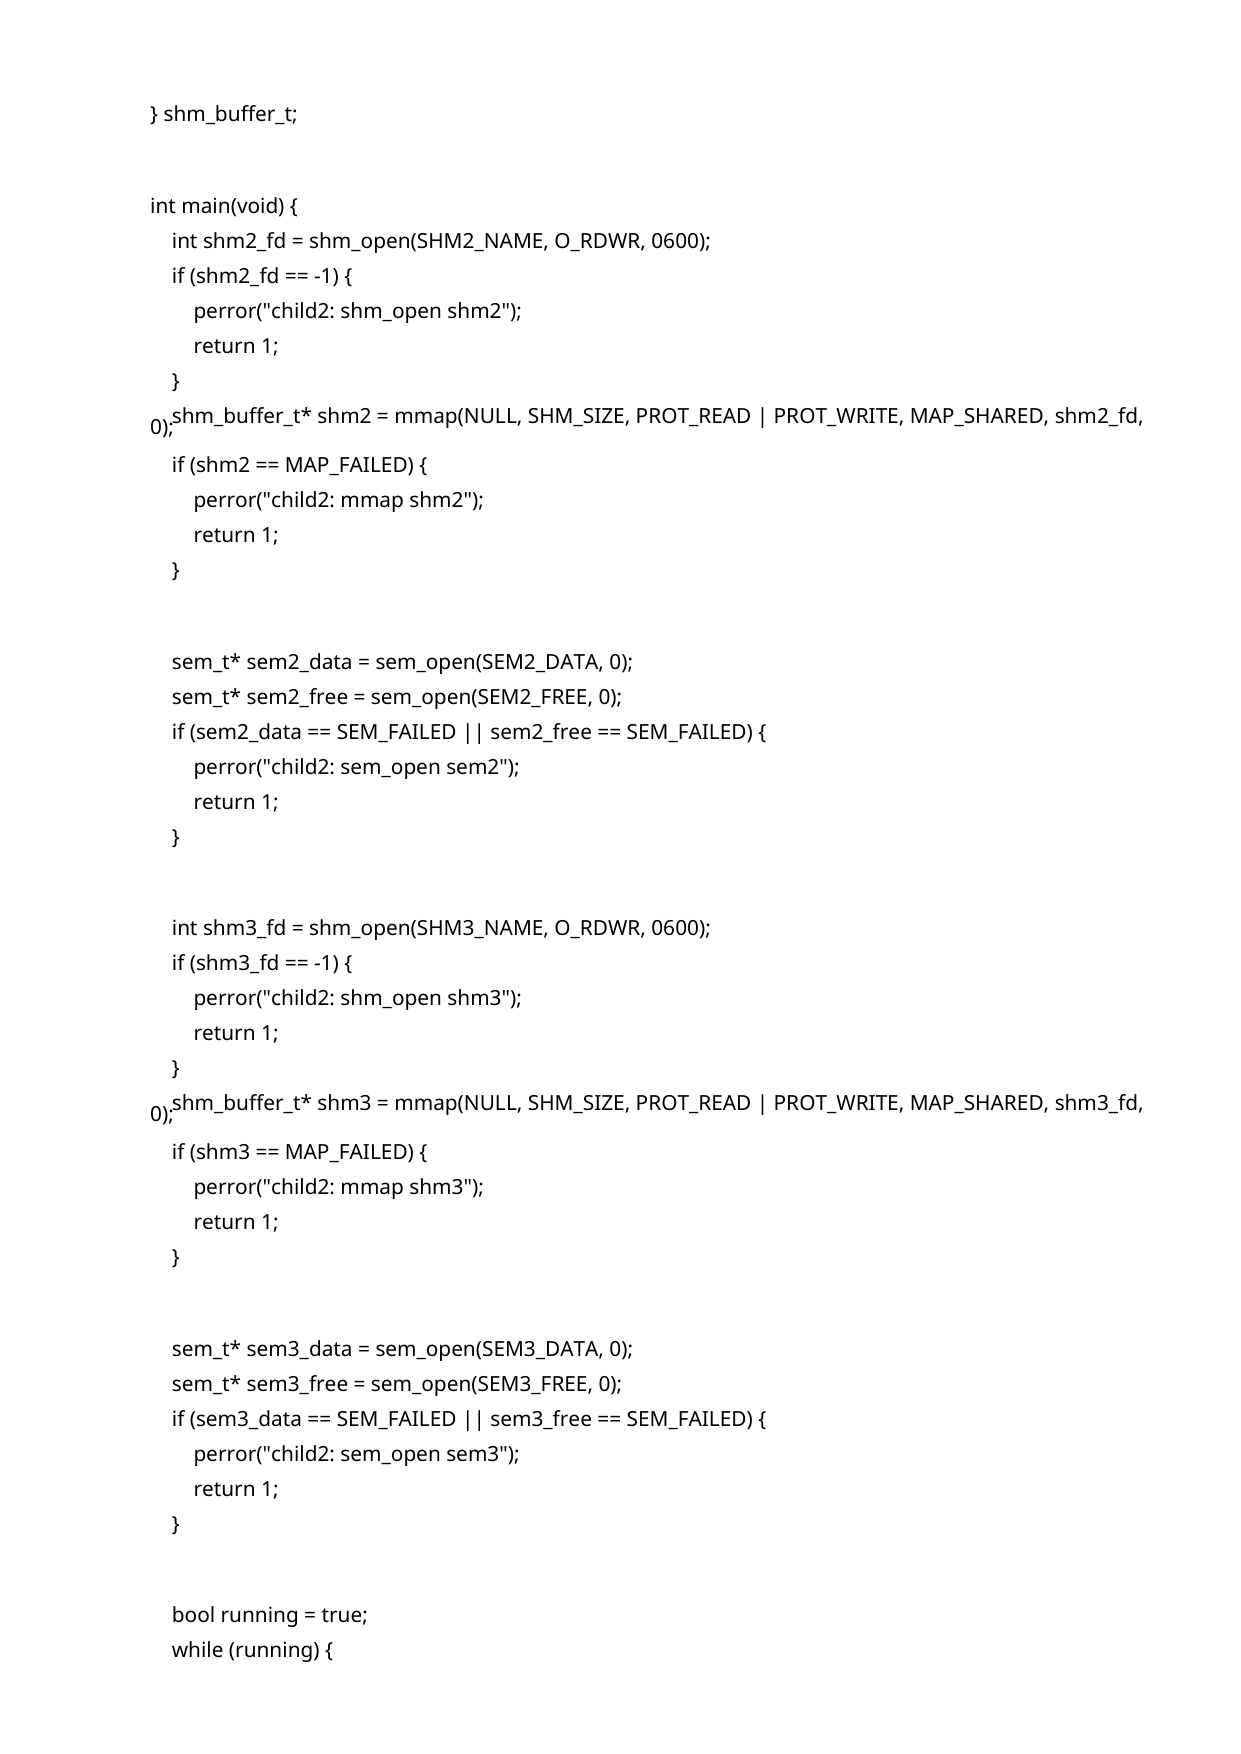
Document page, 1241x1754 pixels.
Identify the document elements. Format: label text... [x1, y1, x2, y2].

text shm_buffer_t* shm2 = mmap(NULL, SHM_SIZE, PROT_READ | PROT_WRITE, MAP_SHARED, shm2_fd, 0); [150, 412, 1147, 441]
text int main(void) { [233, 202, 282, 216]
text perror("child2: mmap shm3"); [197, 1183, 393, 1198]
text perror("child2: shm_open shm3"); [513, 994, 1147, 1008]
text } [150, 1520, 175, 1534]
text } [175, 1064, 1147, 1078]
text if (sem3_data == SEM_FAILED || sem3_free == SEM_FAILED) { [192, 1415, 467, 1429]
text } [150, 1064, 175, 1078]
text if (sem3_data == SEM_FAILED || sem3_free == SEM_FAILED) { [480, 1415, 750, 1429]
text perror("child2: sem_open sem2"); [510, 763, 1147, 777]
text if (shm3_fd == -1) { [150, 959, 192, 973]
text if (shm2_fd == -1) { [192, 272, 336, 286]
text sem_t* sem3_data = sem_open(SEM3_DATA, 0); [478, 1345, 625, 1359]
text sem_t* sem2_free = sem_open(SEM2_FREE, 0); [613, 693, 1147, 707]
text sem_t* sem2_free = sem_open(SEM2_FREE, 0); [150, 693, 435, 707]
text if (sem2_data == SEM_FAILED || sem2_free == SEM_FAILED) { [480, 728, 750, 742]
text perror("child2: sem_open sem3"); [197, 1450, 259, 1464]
text if (shm3 == MAP_FAILED) { [150, 1148, 1147, 1163]
text sem_t* sem2_data = sem_open(SEM2_DATA, 0); [624, 658, 1147, 672]
text sem_t* sem3_free = sem_open(SEM3_FREE, 0); [613, 1380, 1147, 1394]
text } [150, 377, 175, 391]
text return 1; [150, 1029, 1147, 1043]
text } [175, 1520, 1147, 1534]
text bool running = true; [296, 1611, 1147, 1626]
text int shm2_fd = shm_open(SHM2_NAME, O_RDWR, 0600); [702, 237, 1147, 251]
text int main(void) { [293, 202, 1147, 216]
text sem_t* sem2_data = sem_open(SEM2_DATA, 0); [478, 658, 625, 672]
text if (shm3_fd == -1) { [348, 959, 1147, 973]
text while (running) { [150, 1646, 309, 1661]
text if (sem2_data == SEM_FAILED || sem2_free == SEM_FAILED) { [762, 728, 1147, 742]
text return 1; [150, 1485, 1147, 1499]
text perror("child2: shm_open shm2"); [197, 307, 259, 321]
text perror("child2: mmap shm2"); [150, 496, 195, 511]
text return 1; [150, 798, 1147, 812]
text } [175, 833, 1147, 847]
text perror("child2: shm_open shm3"); [197, 994, 259, 1008]
text sem_t* sem3_free = sem_open(SEM3_FREE, 0); [150, 1380, 435, 1394]
text bool running = true; [150, 1611, 295, 1626]
text sem_t* sem2_data = sem_open(SEM2_DATA, 0); [150, 658, 440, 672]
text int shm3_fd = shm_open(SHM3_NAME, O_RDWR, 0600); [150, 924, 375, 938]
text if (shm2_fd == -1) { [348, 272, 1147, 286]
text perror("child2: shm_open shm2"); [513, 307, 1147, 321]
text perror("child2: shm_open shm2"); [259, 307, 406, 321]
text if (sem3_data == SEM_FAILED || sem3_free == SEM_FAILED) { [762, 1415, 1147, 1429]
text perror("child2: sem_open sem3"); [407, 1450, 511, 1464]
text if (shm2 == MAP_FAILED) { [150, 461, 1147, 476]
text } [175, 377, 1147, 391]
text perror("child2: shm_open shm3"); [408, 994, 514, 1008]
text if (shm2_fd == -1) { [150, 272, 192, 286]
text perror("child2: mmap shm3"); [395, 1183, 1147, 1198]
text } [150, 566, 1147, 581]
text perror("child2: shm_open shm3"); [259, 994, 406, 1008]
text } shm_buffer_t; [150, 111, 1147, 125]
text perror("child2: sem_open sem2"); [407, 763, 511, 777]
text int shm3_fd = shm_open(SHM3_NAME, O_RDWR, 0600); [702, 924, 1147, 938]
text perror("child2: sem_open sem2"); [197, 763, 259, 777]
text shm_buffer_t* shm3 = mmap(NULL, SHM_SIZE, PROT_READ | PROT_WRITE, MAP_SHARED, shm3_fd, 0); [150, 1099, 1147, 1128]
text perror("child2: mmap shm2"); [395, 496, 1147, 511]
text int main(void) { [150, 202, 233, 216]
text perror("child2: shm_open shm2"); [408, 307, 514, 321]
text return 1; [150, 531, 1147, 546]
text } [150, 1253, 1147, 1268]
text int shm2_fd = shm_open(SHM2_NAME, O_RDWR, 0600); [150, 237, 375, 251]
text sem_t* sem3_data = sem_open(SEM3_DATA, 0); [624, 1345, 1147, 1359]
text perror("child2: sem_open sem2"); [259, 763, 405, 777]
text sem_t* sem2_free = sem_open(SEM2_FREE, 0); [474, 693, 614, 707]
text perror("child2: mmap shm3"); [150, 1183, 195, 1198]
text return 1; [150, 1218, 1147, 1233]
text perror("child2: mmap shm2"); [197, 496, 393, 511]
text int shm3_fd = shm_open(SHM3_NAME, O_RDWR, 0600); [413, 924, 703, 938]
text int shm2_fd = shm_open(SHM2_NAME, O_RDWR, 0600); [413, 237, 703, 251]
text perror("child2: sem_open sem3"); [259, 1450, 405, 1464]
text } [150, 833, 175, 847]
text sem_t* sem3_free = sem_open(SEM3_FREE, 0); [474, 1380, 614, 1394]
text if (shm3_fd == -1) { [192, 959, 336, 973]
text while (running) { [310, 1646, 1147, 1661]
text if (sem2_data == SEM_FAILED || sem2_free == SEM_FAILED) { [192, 728, 467, 742]
text perror("child2: sem_open sem3"); [510, 1450, 1147, 1464]
text return 1; [150, 342, 1147, 356]
text sem_t* sem3_data = sem_open(SEM3_DATA, 0); [150, 1345, 440, 1359]
